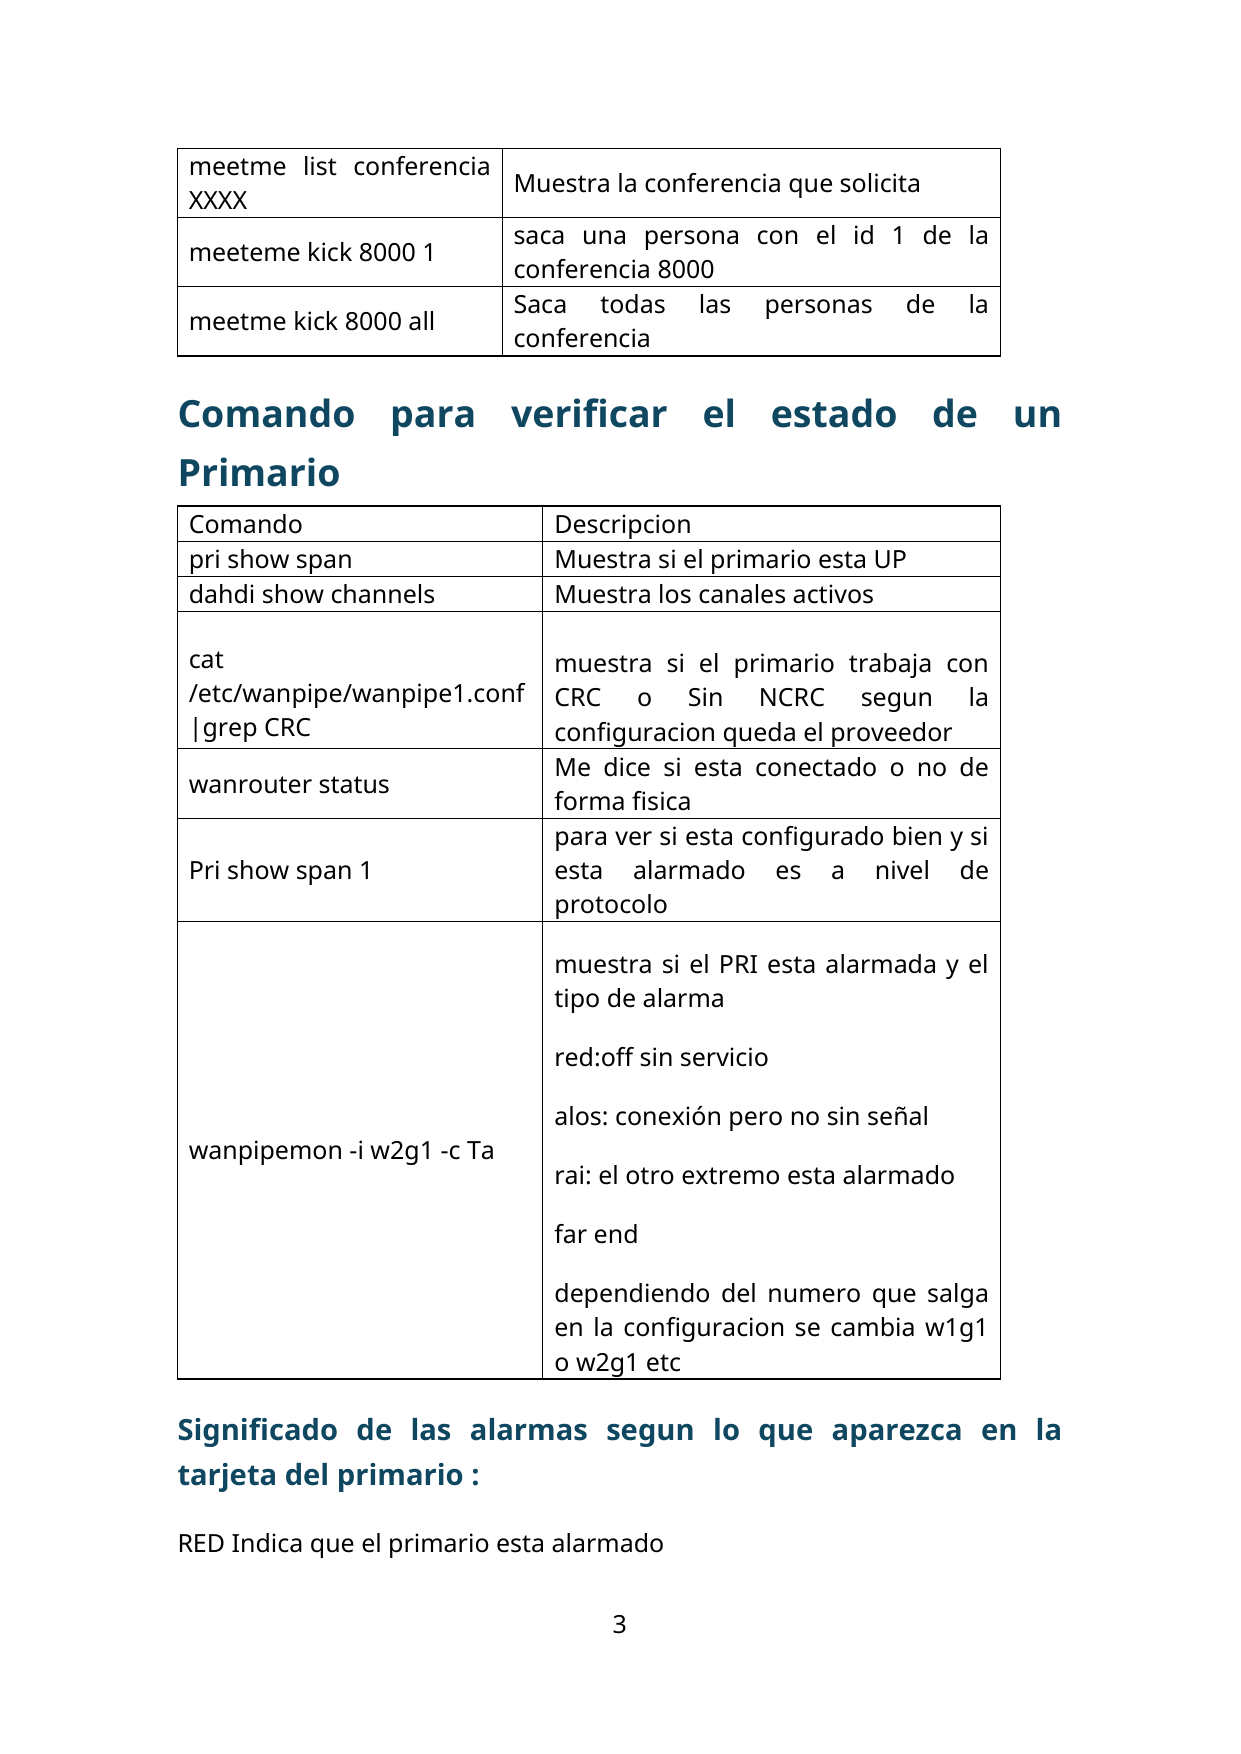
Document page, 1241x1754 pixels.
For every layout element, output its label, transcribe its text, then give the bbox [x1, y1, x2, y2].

table_cell Muestra si el primario esta UP [543, 542, 1000, 576]
table_cell muestra si el PRI esta alarmada y el tipo de alarma red:off sin servicio alos: conexión pero no sin señal rai: el otro extremo esta alarmado far end dependiendo del numero que salga en la configuracion se cambia w1g1 o w2g1 etc [543, 922, 1000, 1378]
table_header Comando [178, 507, 542, 541]
text RED Indica que el primario esta alarmado [177, 1525, 1063, 1559]
table_cell meeteme kick 8000 1 [178, 218, 502, 286]
table_cell cat /etc/wanpipe/wanpipe1.conf |grep CRC [178, 612, 542, 748]
table_cell meetme kick 8000 all [178, 287, 502, 355]
table_cell pri show span [178, 542, 542, 576]
table_cell muestra si el primario trabaja con CRC o Sin NCRC segun la configuracion queda el proveedor [543, 612, 1000, 748]
subtitle Significado de las alarmas segun lo que aparezca en la tarjeta del primario : [177, 1409, 1063, 1494]
table_cell dahdi show channels [178, 577, 542, 611]
table_cell meetme list conferencia XXXX [178, 149, 502, 217]
table_cell saca una persona con el id 1 de la conferencia 8000 [503, 218, 1000, 286]
table_cell Me dice si esta conectado o no de forma fisica [543, 749, 1000, 817]
subtitle Comando para verificar el estado de un Primario [177, 388, 1063, 497]
table_cell wanpipemon -i w2g1 -c Ta [178, 922, 542, 1378]
table_cell wanrouter status [178, 749, 542, 817]
table_cell Muestra la conferencia que solicita [503, 149, 1000, 217]
table_cell para ver si esta configurado bien y si esta alarmado es a nivel de protocolo [543, 819, 1000, 921]
table_cell Pri show span 1 [178, 819, 542, 921]
table_cell Muestra los canales activos [543, 577, 1000, 611]
table_header Descripcion [543, 507, 1000, 541]
table_cell Saca todas las personas de la conferencia [503, 287, 1000, 355]
